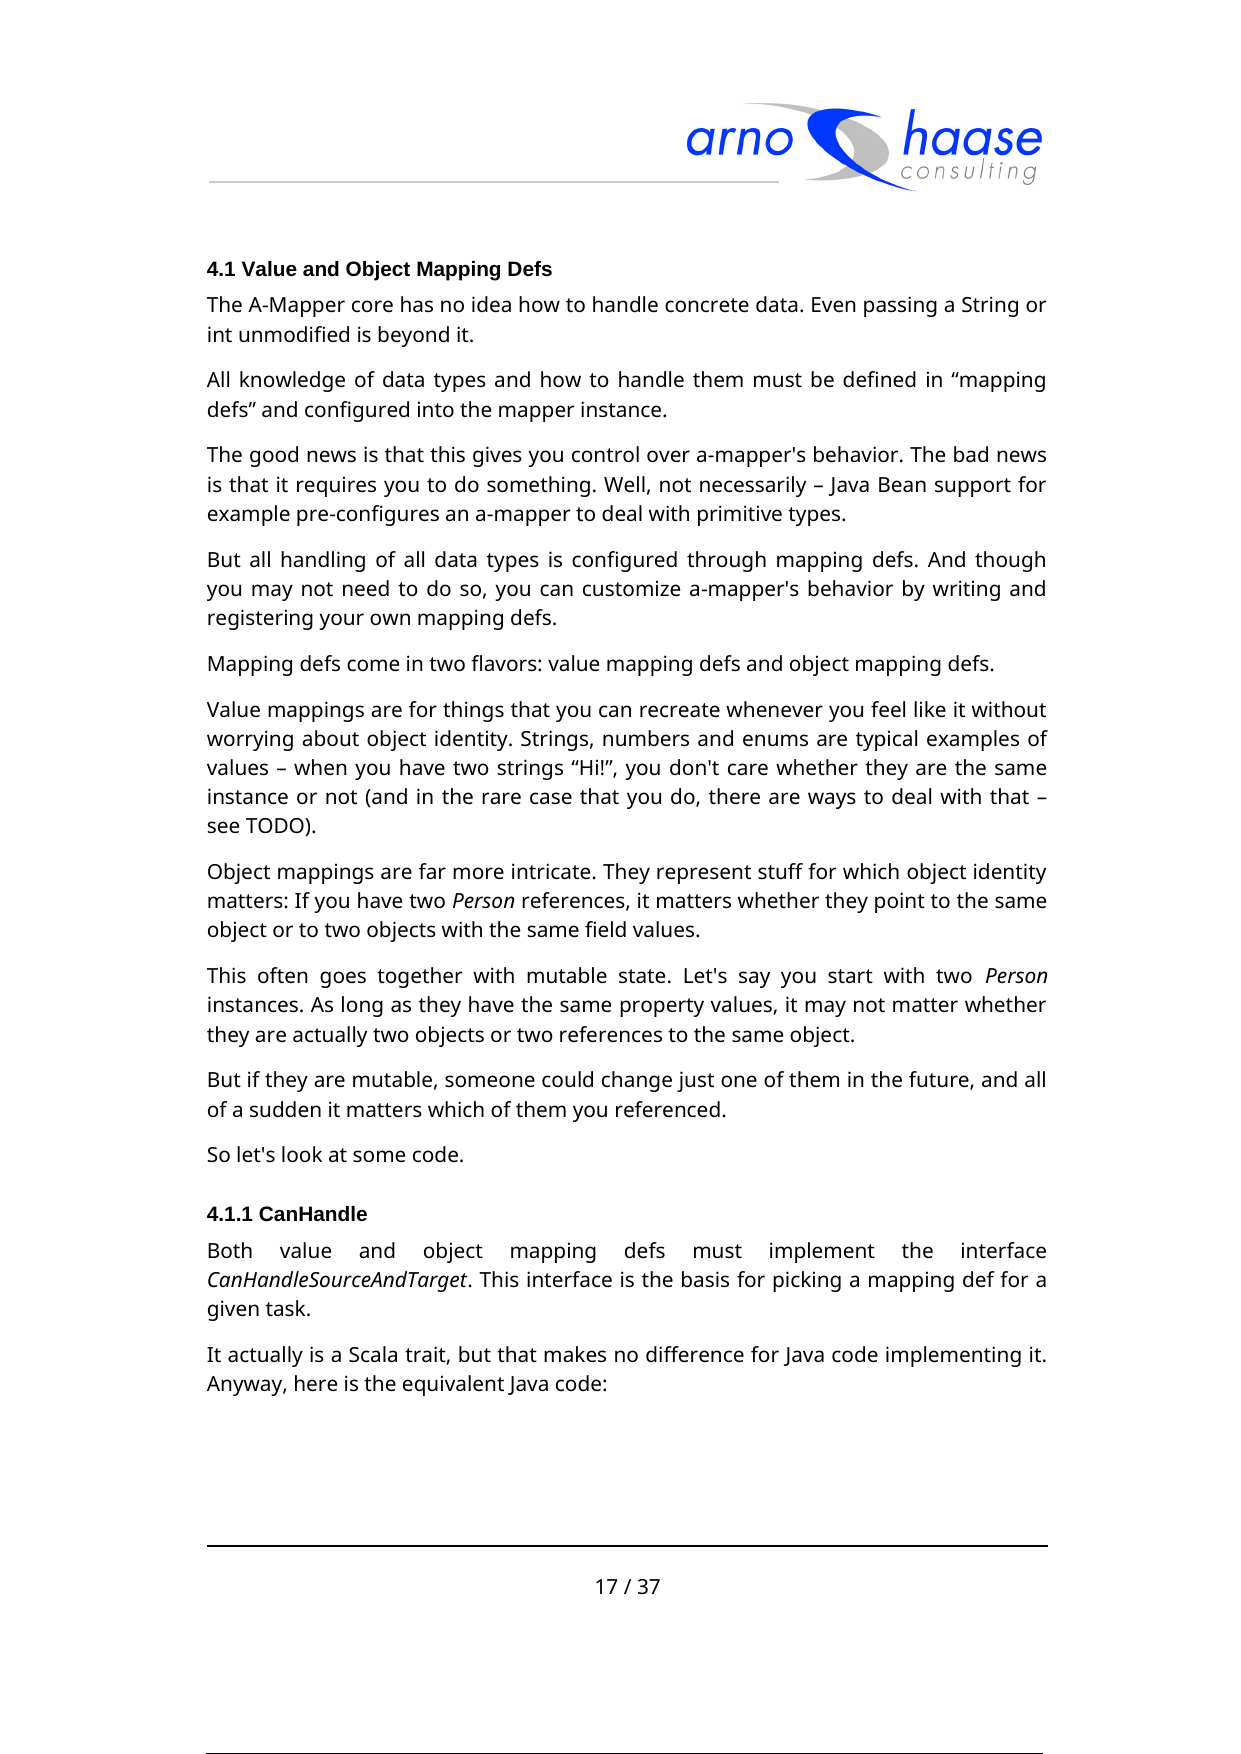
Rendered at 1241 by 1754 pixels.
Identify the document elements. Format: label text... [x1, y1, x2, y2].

text But all handling of all data types is configured through mapping defs. And though you may not need to do so, you can customize a-mapper's behavior by writing and registering your own mapping defs. [207, 544, 1048, 631]
text Object mappings are far more intricate. They represent stuff for which object identity matters: If you have two Person references, it matters whether they point to the same object or to two objects with the same field values. [207, 856, 1048, 944]
text But if they are mutable, someone could change just one of them in the future, and all of a sudden it matters which of them you referenced. [207, 1064, 1048, 1123]
text Value mappings are for things that you can recreate whenever you feel like it without worrying about object identity. Strings, numbers and enums are typical examples of values – when you have two strings “Hi!”, you don't care whether they are the same instance or not (and in the rare case that you do, there are ways to deal with that – see TODO). [207, 694, 1048, 839]
text The good news is that this gives you control over a-mapper's behavior. The bad news is that it requires you to do something. Well, not necessarily – Java Bean support for example pre-configures an a-mapper to deal with primitive types. [207, 439, 1048, 527]
text This often goes together with mutable state. Let's say you start with two Person instances. As long as they have the same property values, it may not matter whether they are actually two objects or two references to the same object. [207, 960, 1048, 1048]
text All knowledge of data types and how to handle them must be defined in “mapping defs” and configured into the mapper instance. [207, 364, 1048, 423]
subtitle Value and Object Mapping Defs [207, 252, 1048, 281]
picture [656, 78, 1072, 208]
text It actually is a Scala trait, but that makes no difference for Java code implementing it. Anyway, here is the equivalent Java code: [207, 1339, 1048, 1398]
subtitle CanHandle [207, 1198, 1048, 1227]
text The A-Mapper core has no idea how to handle concrete data. Even passing a String or int unmodified is beyond it. [207, 289, 1048, 348]
text Mapping defs come in two flavors: value mapping defs and object mapping defs. [207, 648, 1048, 677]
text Both value and object mapping defs must implement the interface CanHandleSourceAndTarget. This interface is the basis for picking a mapping def for a given task. [207, 1235, 1048, 1323]
text So let's look at some code. [207, 1139, 1048, 1169]
